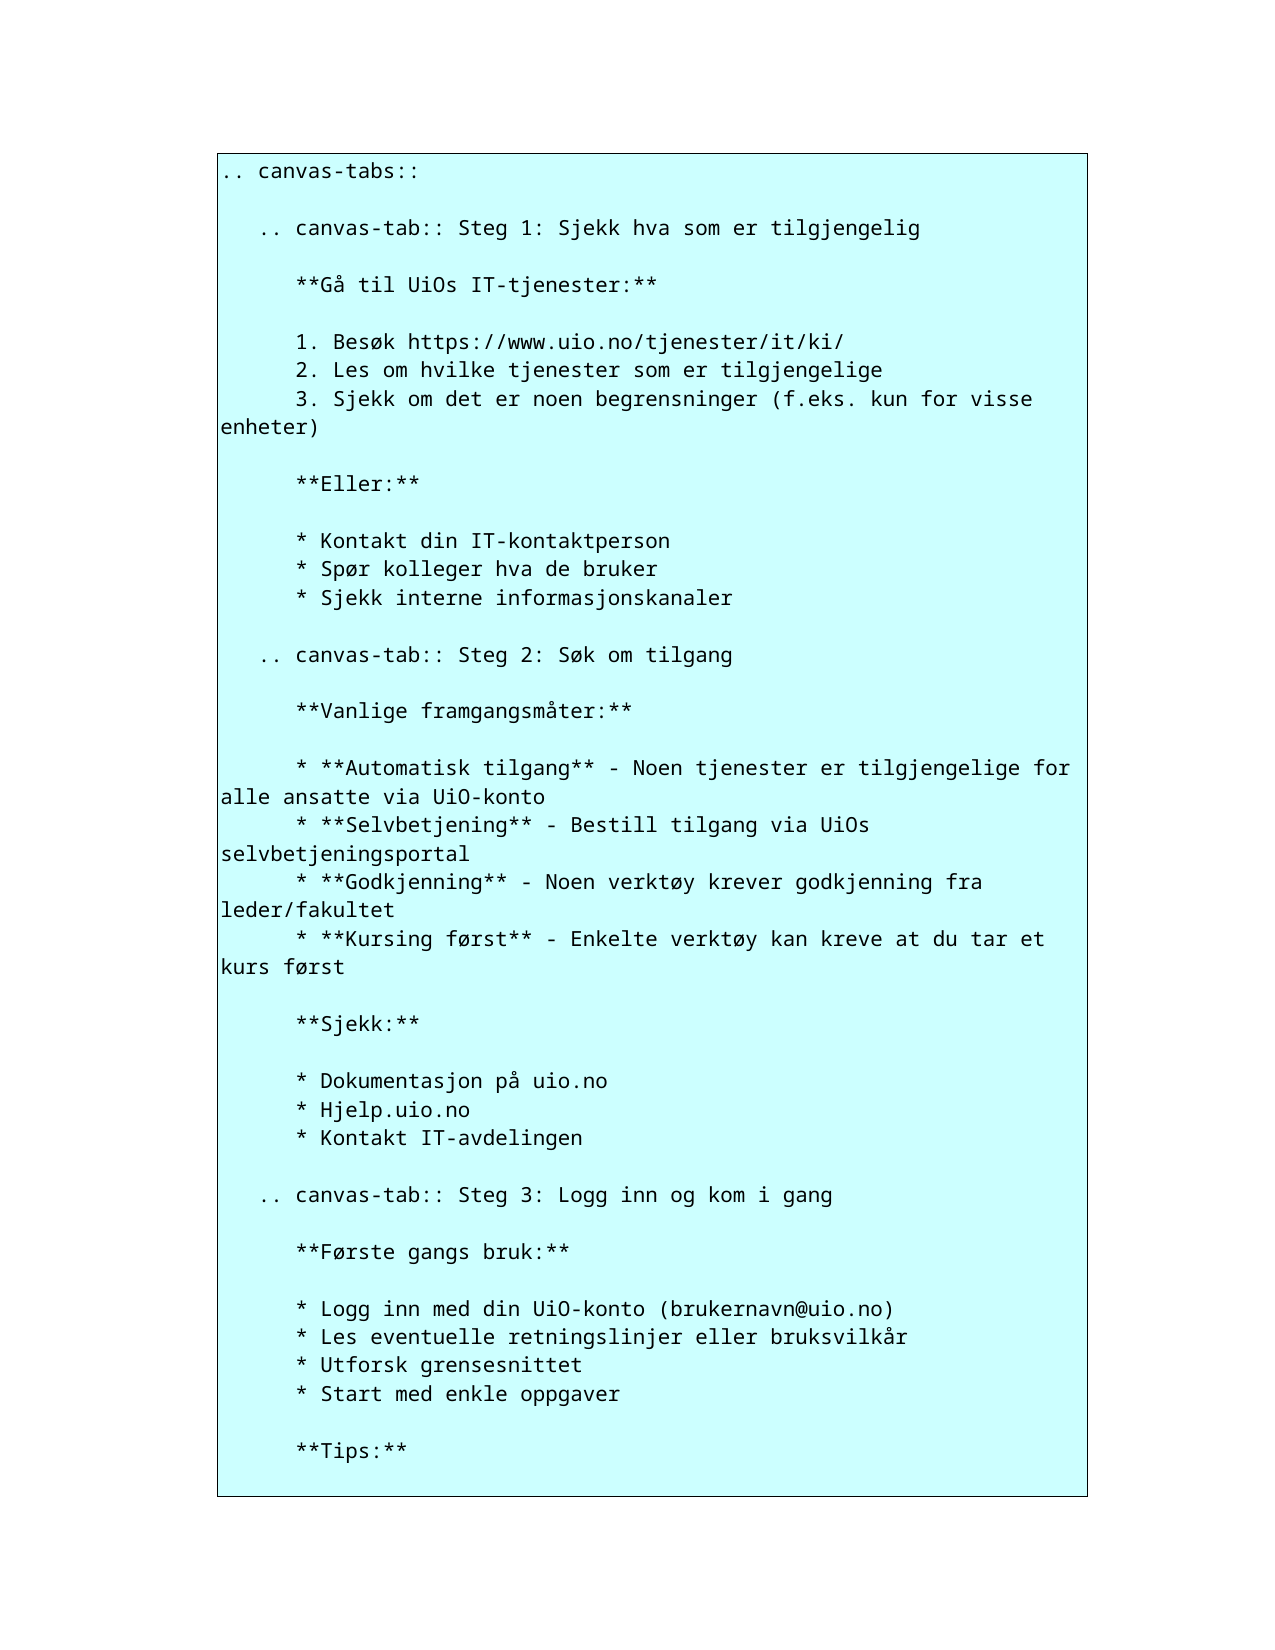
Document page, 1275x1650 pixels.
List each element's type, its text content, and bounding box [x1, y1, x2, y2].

text .. canvas-tabs:: .. canvas-tab:: Steg 1: Sjekk hva som er tilgjengelig **Gå til UiOs IT-tjenester:** 1. Besøk https://www.uio.no/tjenester/it/ki/ 2. Les om hvilke tjenester som er tilgjengelige 3. Sjekk om det er noen begrensninger (f.eks. kun for visse enheter) **Eller:** * Kontakt din IT-kontaktperson * Spør kolleger hva de bruker * Sjekk interne informasjonskanaler .. canvas-tab:: Steg 2: Søk om tilgang **Vanlige framgangsmåter:** * **Automatisk tilgang** - Noen tjenester er tilgjengelige for alle ansatte via UiO-konto * **Selvbetjening** - Bestill tilgang via UiOs selvbetjeningsportal * **Godkjenning** - Noen verktøy krever godkjenning fra leder/fakultet * **Kursing først** - Enkelte verktøy kan kreve at du tar et kurs først **Sjekk:** * Dokumentasjon på uio.no * Hjelp.uio.no * Kontakt IT-avdelingen .. canvas-tab:: Steg 3: Logg inn og kom i gang **Første gangs bruk:** * Logg inn med din UiO-konto (brukernavn@uio.no) * Les eventuelle retningslinjer eller bruksvilkår * Utforsk grensesnittet * Start med enkle oppgaver **Tips:** [218, 154, 1087, 1496]
